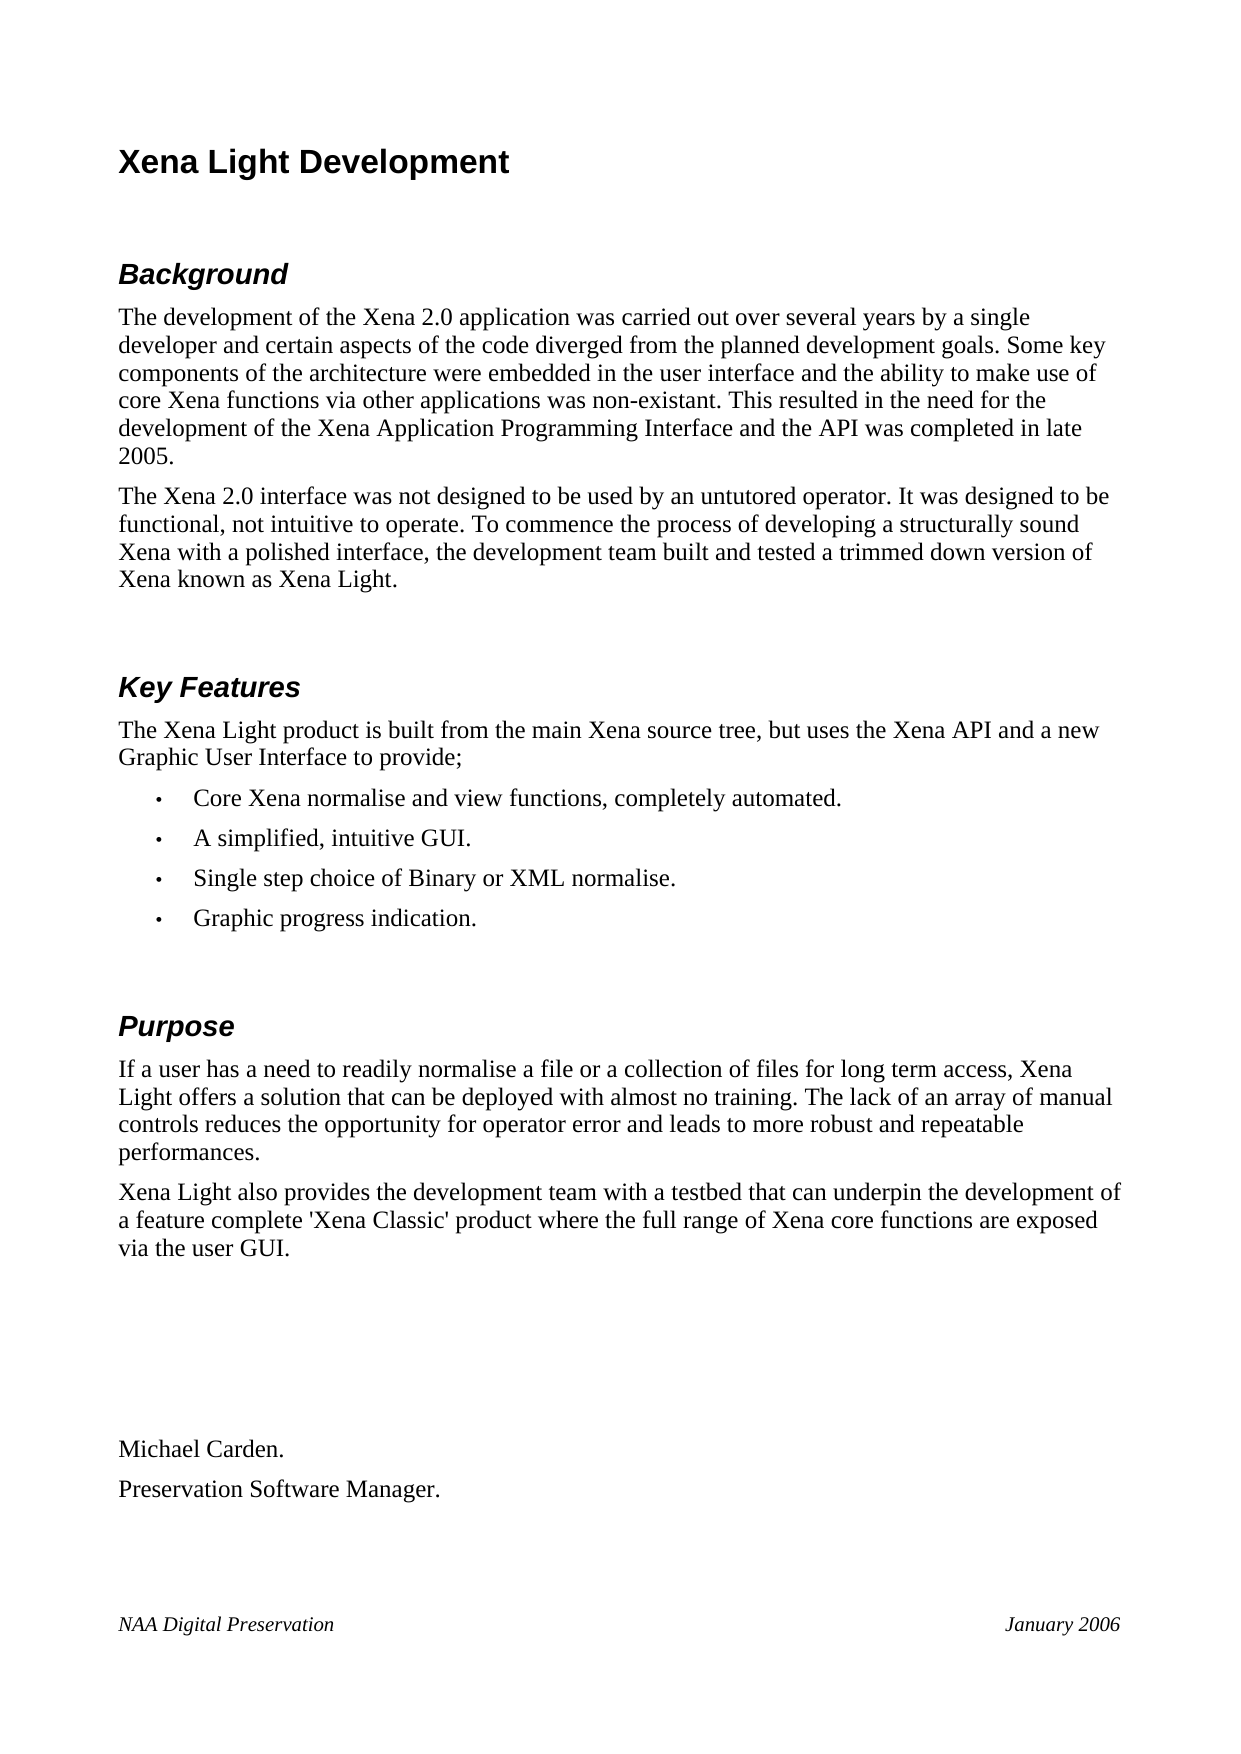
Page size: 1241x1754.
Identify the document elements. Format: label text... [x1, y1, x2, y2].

subtitle Xena Light Development [118, 143, 1122, 181]
list Single step choice of Binary or XML normalise. [156, 864, 1122, 892]
text If a user has a need to readily normalise a file or a collection of files for long term access, Xena Light offers a solution that can be deployed with almost no training. The lack of an array of manual controls reduces the opportunity for operator error and leads to more robust and repeatable performances. [118, 1055, 1122, 1166]
text Michael Carden. [118, 1435, 1122, 1462]
text Preservation Software Manager. [118, 1475, 1122, 1503]
list Graphic progress indication. [156, 904, 1122, 932]
text Xena Light also provides the development team with a testbed that can underpin the development of a feature complete 'Xena Classic' product where the full range of Xena core functions are exposed via the user GUI. [118, 1178, 1122, 1261]
text The Xena Light product is built from the main Xena source tree, but uses the Xena API and a new Graphic User Interface to provide; [118, 716, 1122, 771]
text The Xena 2.0 interface was not designed to be used by an untutored operator. It was designed to be functional, not intuitive to operate. To commence the process of developing a structurally sound Xena with a polished interface, the development team built and tested a trimmed down version of Xena known as Xena Light. [118, 482, 1122, 593]
list Core Xena normalise and view functions, completely automated. [156, 784, 1122, 811]
subtitle Purpose [118, 1010, 1122, 1042]
subtitle Key Features [118, 671, 1122, 703]
subtitle Background [118, 258, 1122, 291]
text The development of the Xena 2.0 application was carried out over several years by a single developer and certain aspects of the code diverged from the planned development goals. Some key components of the architecture were embedded in the user interface and the ability to make use of core Xena functions via other applications was non-existant. This resulted in the need for the development of the Xena Application Programming Interface and the API was completed in late 2005. [118, 303, 1122, 470]
list A simplified, intuitive GUI. [156, 824, 1122, 852]
